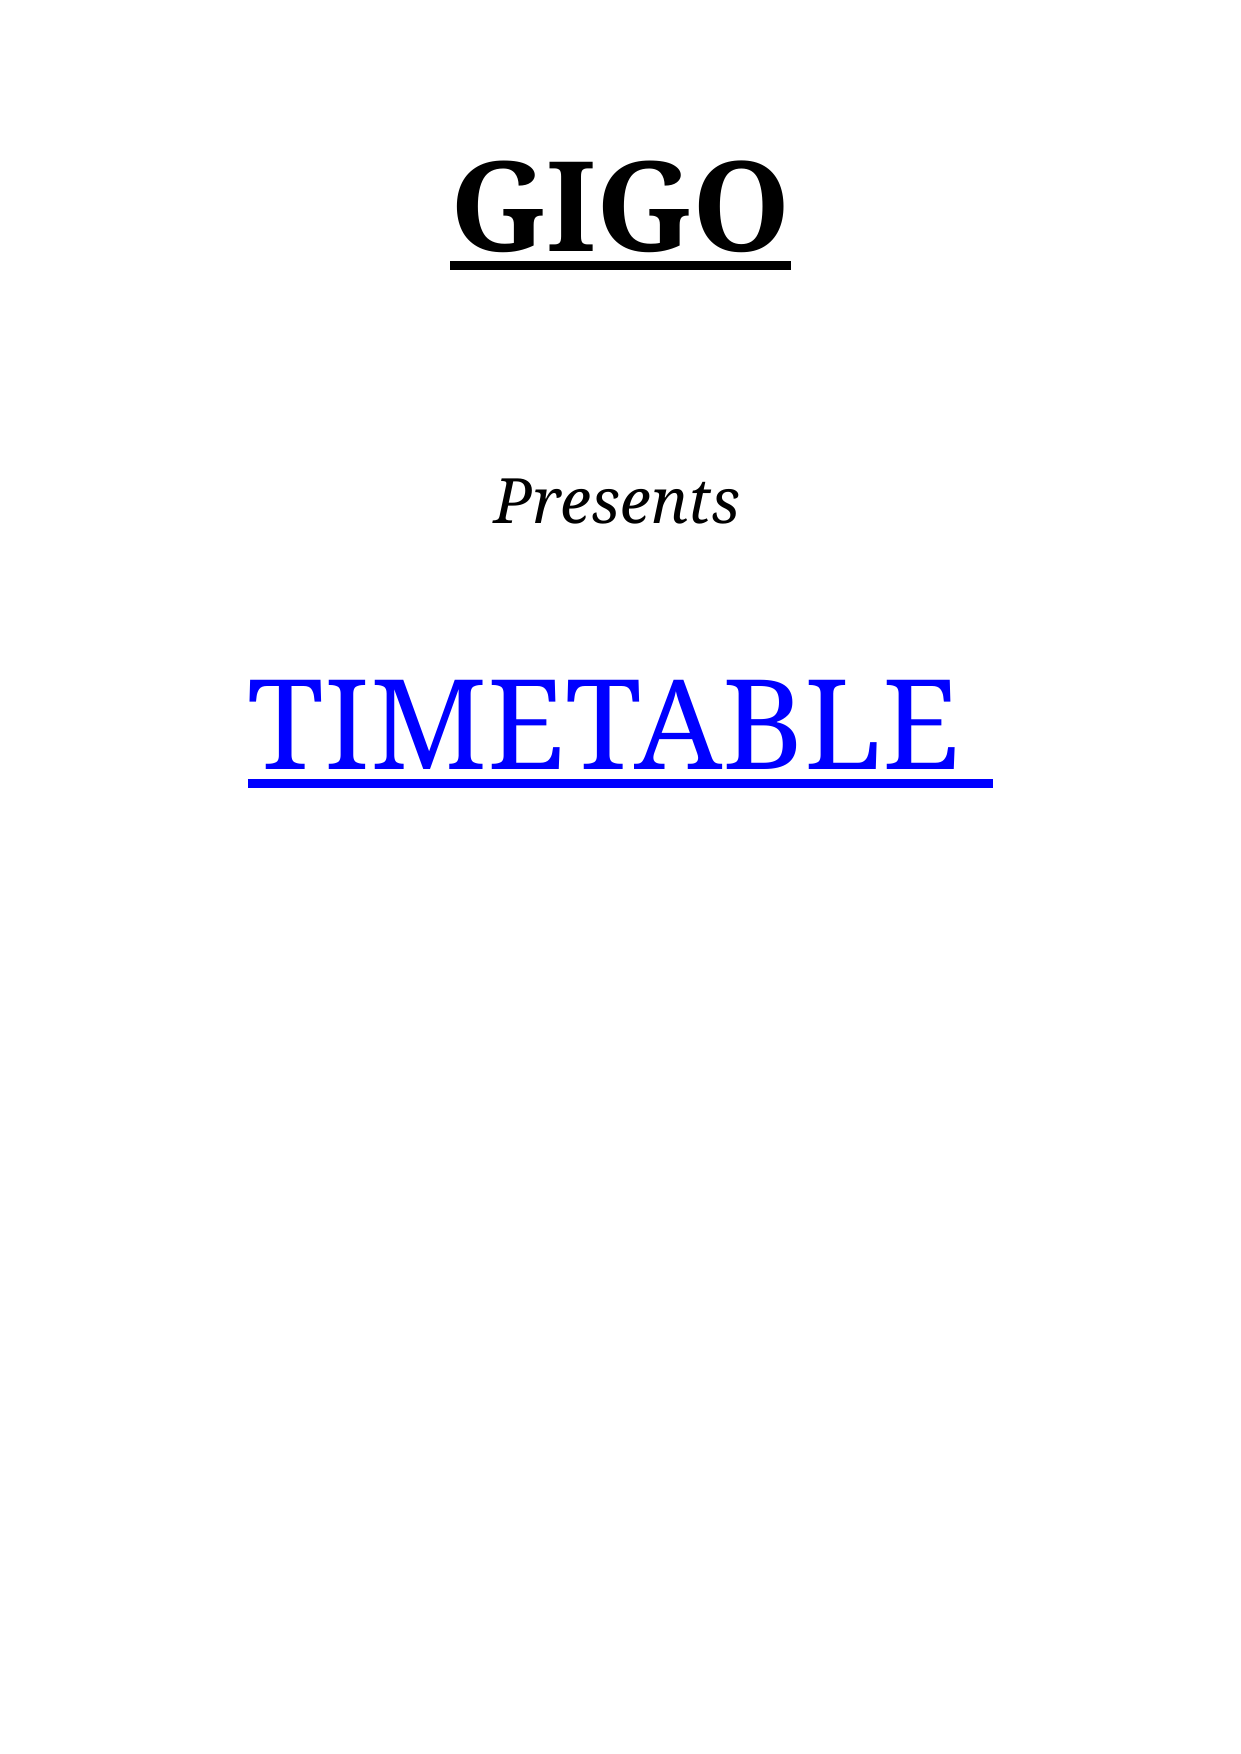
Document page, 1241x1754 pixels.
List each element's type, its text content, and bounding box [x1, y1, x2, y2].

subtitle GIGO [118, 118, 1122, 288]
subtitle Presents TIMETABLE [118, 457, 1122, 806]
